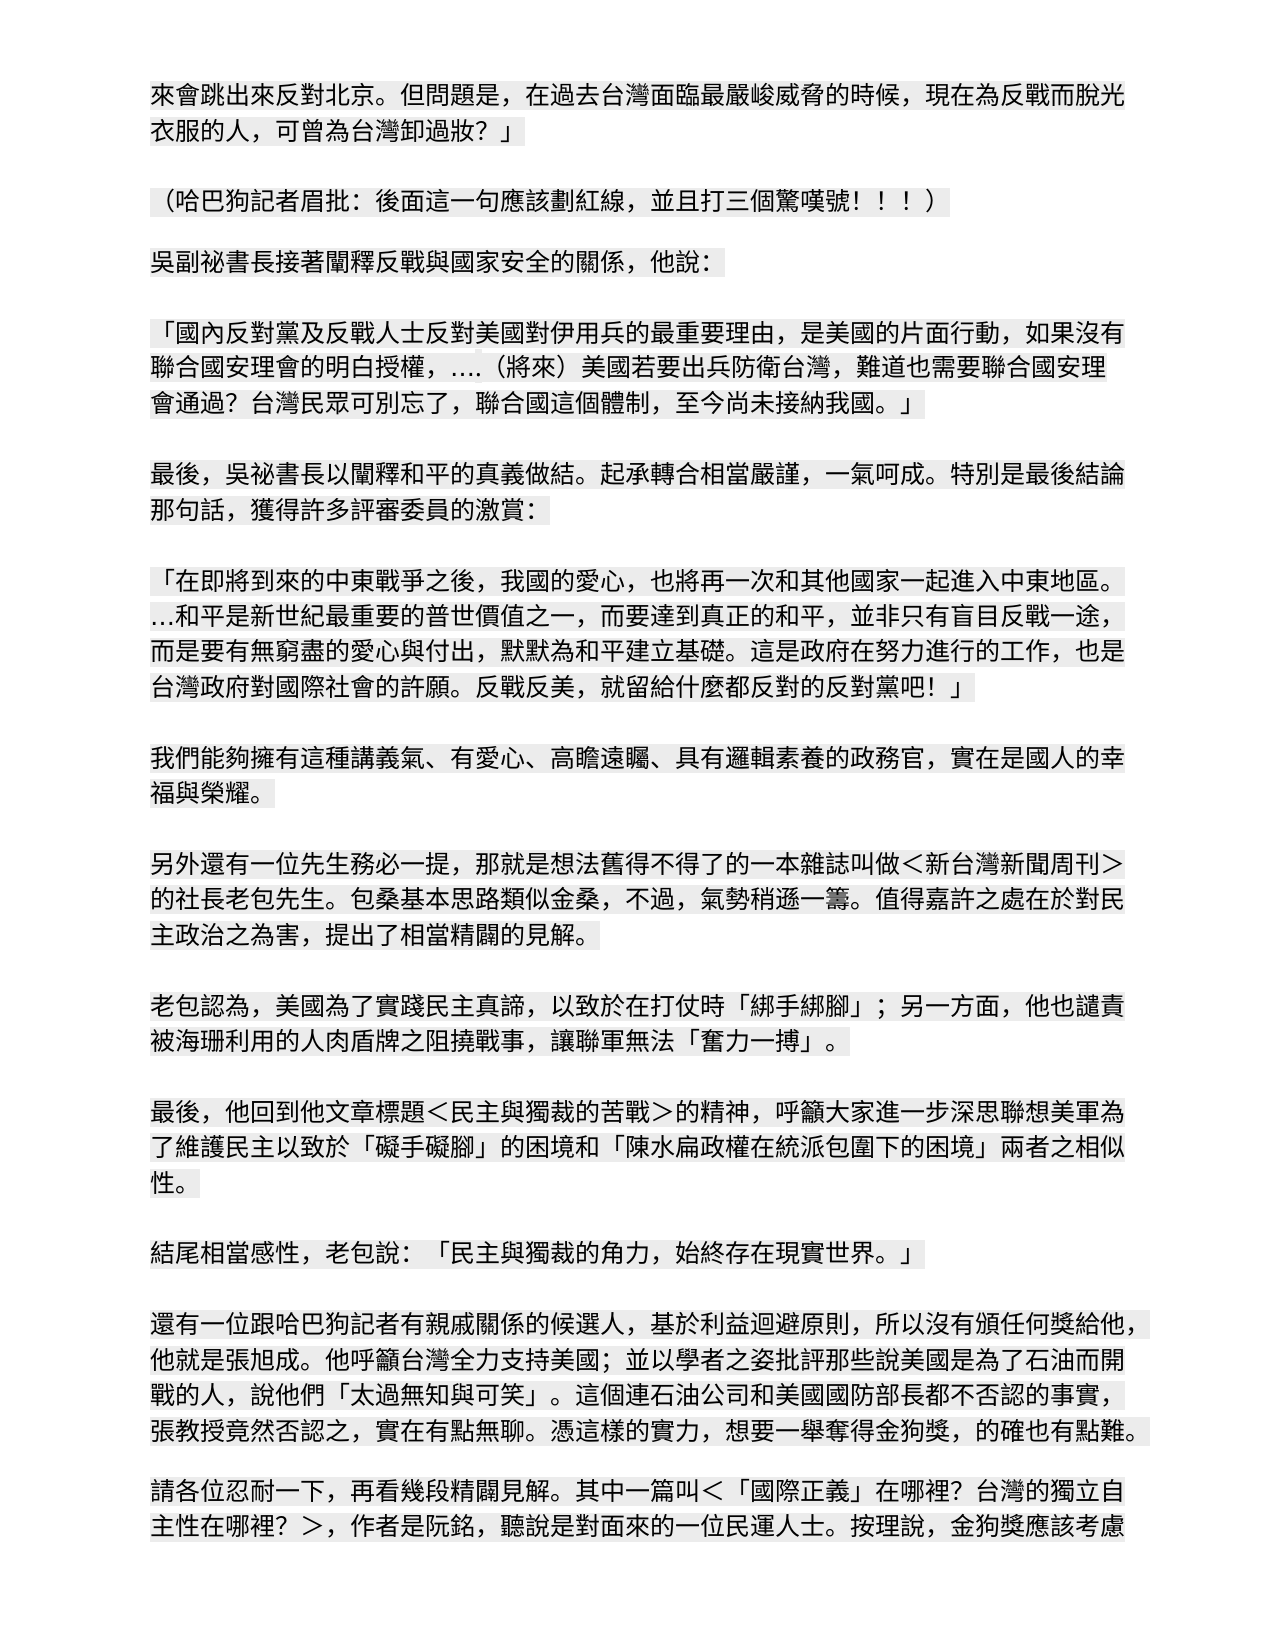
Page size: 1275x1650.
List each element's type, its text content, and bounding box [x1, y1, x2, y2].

text 請各位忍耐一下，再看幾段精闢見解。其中一篇叫＜「國際正義」在哪裡？台灣的獨立自主性在哪裡？＞，作者是阮銘，聽說是對面來的一位民運人士。按理說，金狗獎應該考慮 [150, 1471, 1125, 1542]
text 來會跳出來反對北京。但問題是，在過去台灣面臨最嚴峻威脅的時候，現在為反戰而脫光衣服的人，可曾為台灣卸過妝？」 （哈巴狗記者眉批：後面這一句應該劃紅線，並且打三個驚嘆號！！！） [150, 75, 1125, 217]
text 吳副祕書長接著闡釋反戰與國家安全的關係，他說： 「國內反對黨及反戰人士反對美國對伊用兵的最重要理由，是美國的片面行動，如果沒有聯合國安理會的明白授權，….（將來）美國若要出兵防衛台灣，難道也需要聯合國安理會通過？台灣民眾可別忘了，聯合國這個體制，至今尚未接納我國。」 最後，吳祕書長以闡釋和平的真義做結。起承轉合相當嚴謹，一氣呵成。特別是最後結論那句話，獲得許多評審委員的激賞： 「在即將到來的中東戰爭之後，我國的愛心，也將再一次和其他國家一起進入中東地區。…和平是新世紀最重要的普世價值之一，而要達到真正的和平，並非只有盲目反戰一途，而是要有無窮盡的愛心與付出，默默為和平建立基礎。這是政府在努力進行的工作，也是台灣政府對國際社會的許願。反戰反美，就留給什麼都反對的反對黨吧！」 我們能夠擁有這種講義氣、有愛心、高瞻遠矚、具有邏輯素養的政務官，實在是國人的幸福與榮耀。 另外還有一位先生務必一提，那就是想法舊得不得了的一本雜誌叫做＜新台灣新聞周刊＞的社長老包先生。包桑基本思路類似金桑，不過，氣勢稍遜一籌。值得嘉許之處在於對民主政治之為害，提出了相當精闢的見解。 老包認為，美國為了實踐民主真諦，以致於在打仗時「綁手綁腳」；另一方面，他也譴責被海珊利用的人肉盾牌之阻撓戰事，讓聯軍無法「奮力一搏」。 最後，他回到他文章標題＜民主與獨裁的苦戰＞的精神，呼籲大家進一步深思聯想美軍為了維護民主以致於「礙手礙腳」的困境和「陳水扁政權在統派包圍下的困境」兩者之相似性。 結尾相當感性，老包說：「民主與獨裁的角力，始終存在現實世界。」 還有一位跟哈巴狗記者有親戚關係的候選人，基於利益迴避原則，所以沒有頒任何獎給他，他就是張旭成。他呼籲台灣全力支持美國；並以學者之姿批評那些說美國是為了石油而開戰的人，說他們「太過無知與可笑」。這個連石油公司和美國國防部長都不否認的事實，張教授竟然否認之，實在有點無聊。憑這樣的實力，想要一舉奪得金狗獎，的確也有點難。 [150, 242, 1125, 1446]
